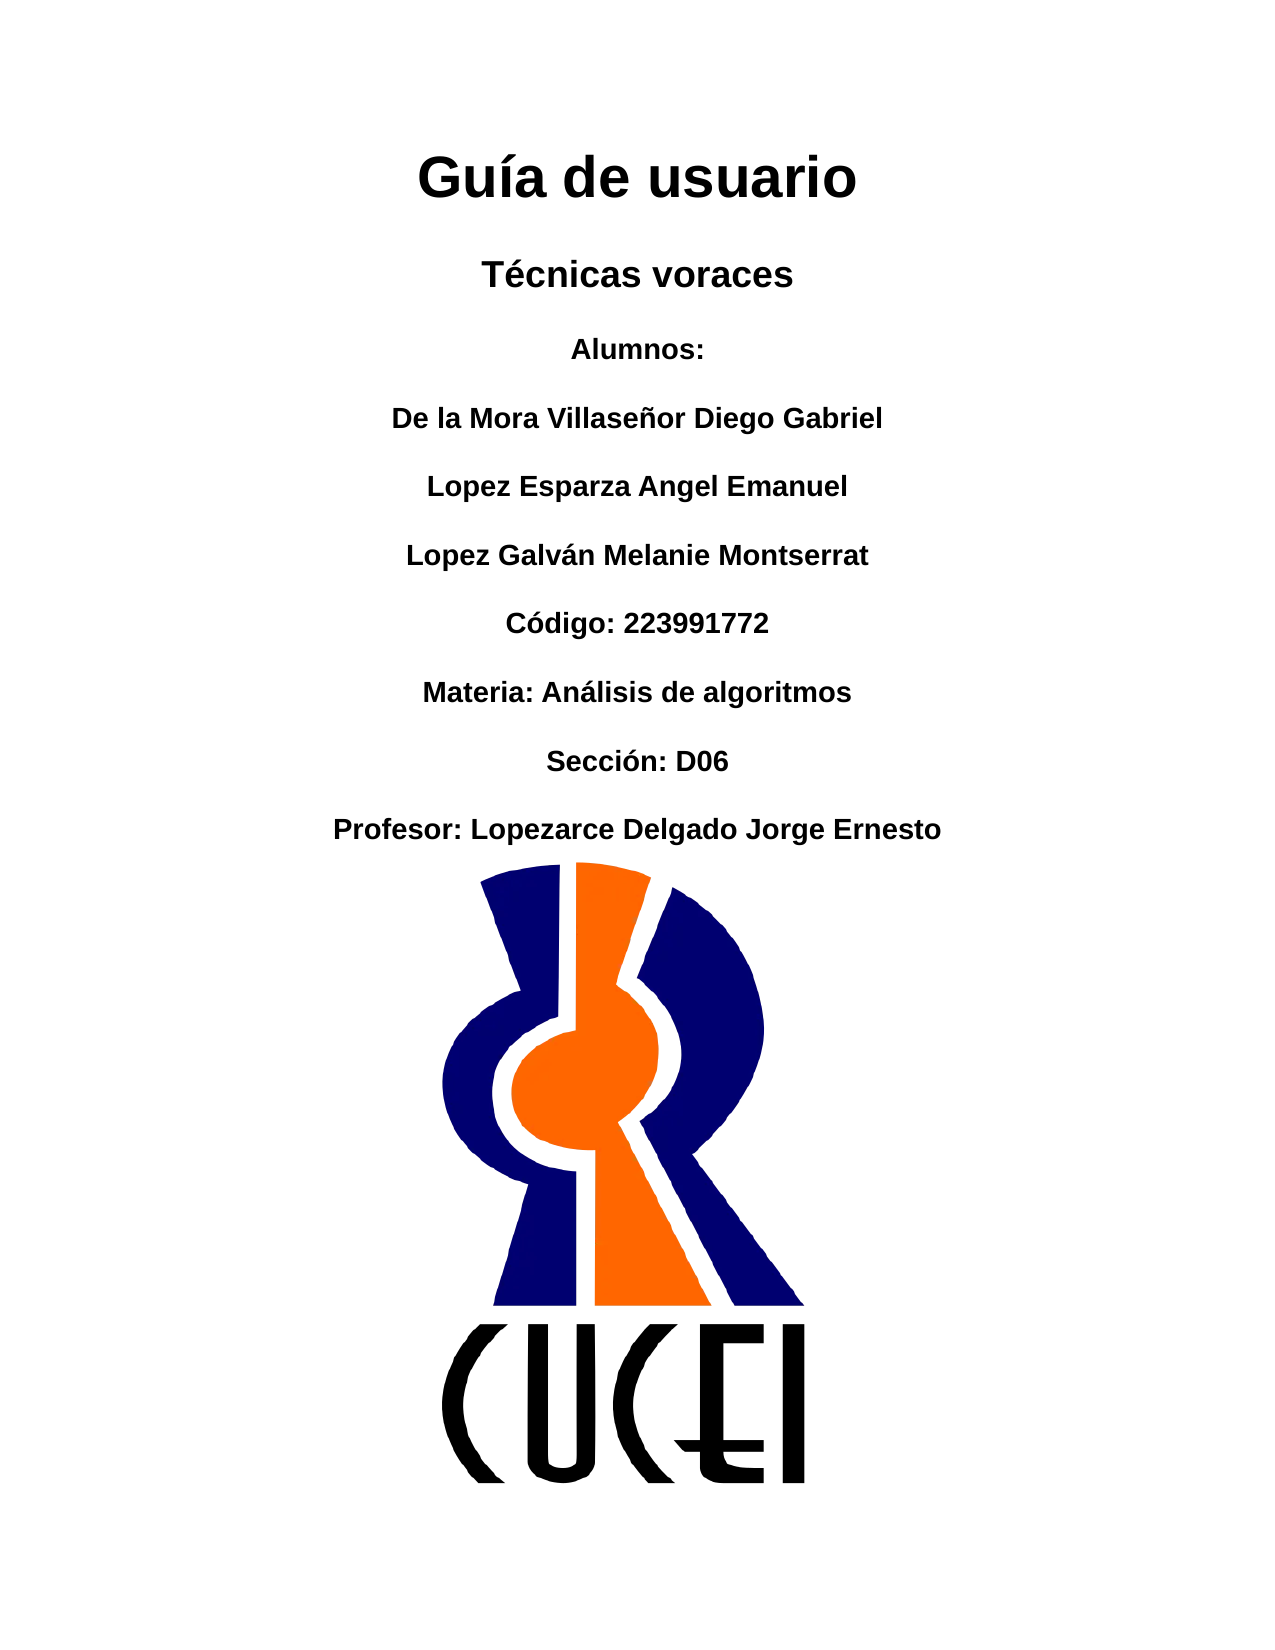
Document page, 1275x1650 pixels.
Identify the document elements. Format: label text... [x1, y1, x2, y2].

picture [399, 857, 876, 1532]
text Lopez Esparza Angel Emanuel [118, 469, 1157, 503]
text Materia: Análisis de algoritmos [118, 675, 1157, 708]
text Lopez Galván Melanie Montserrat [118, 538, 1157, 571]
text Código: 223991772 [118, 606, 1157, 640]
text De la Mora Villaseñor Diego Gabriel [118, 401, 1157, 434]
title Guía de usuario [118, 143, 1157, 210]
text Sección: D06 [118, 743, 1157, 777]
text Alumnos: [118, 332, 1157, 366]
text Técnicas voraces [118, 253, 1157, 296]
text Profesor: Lopezarce Delgado Jorge Ernesto [118, 812, 1157, 846]
